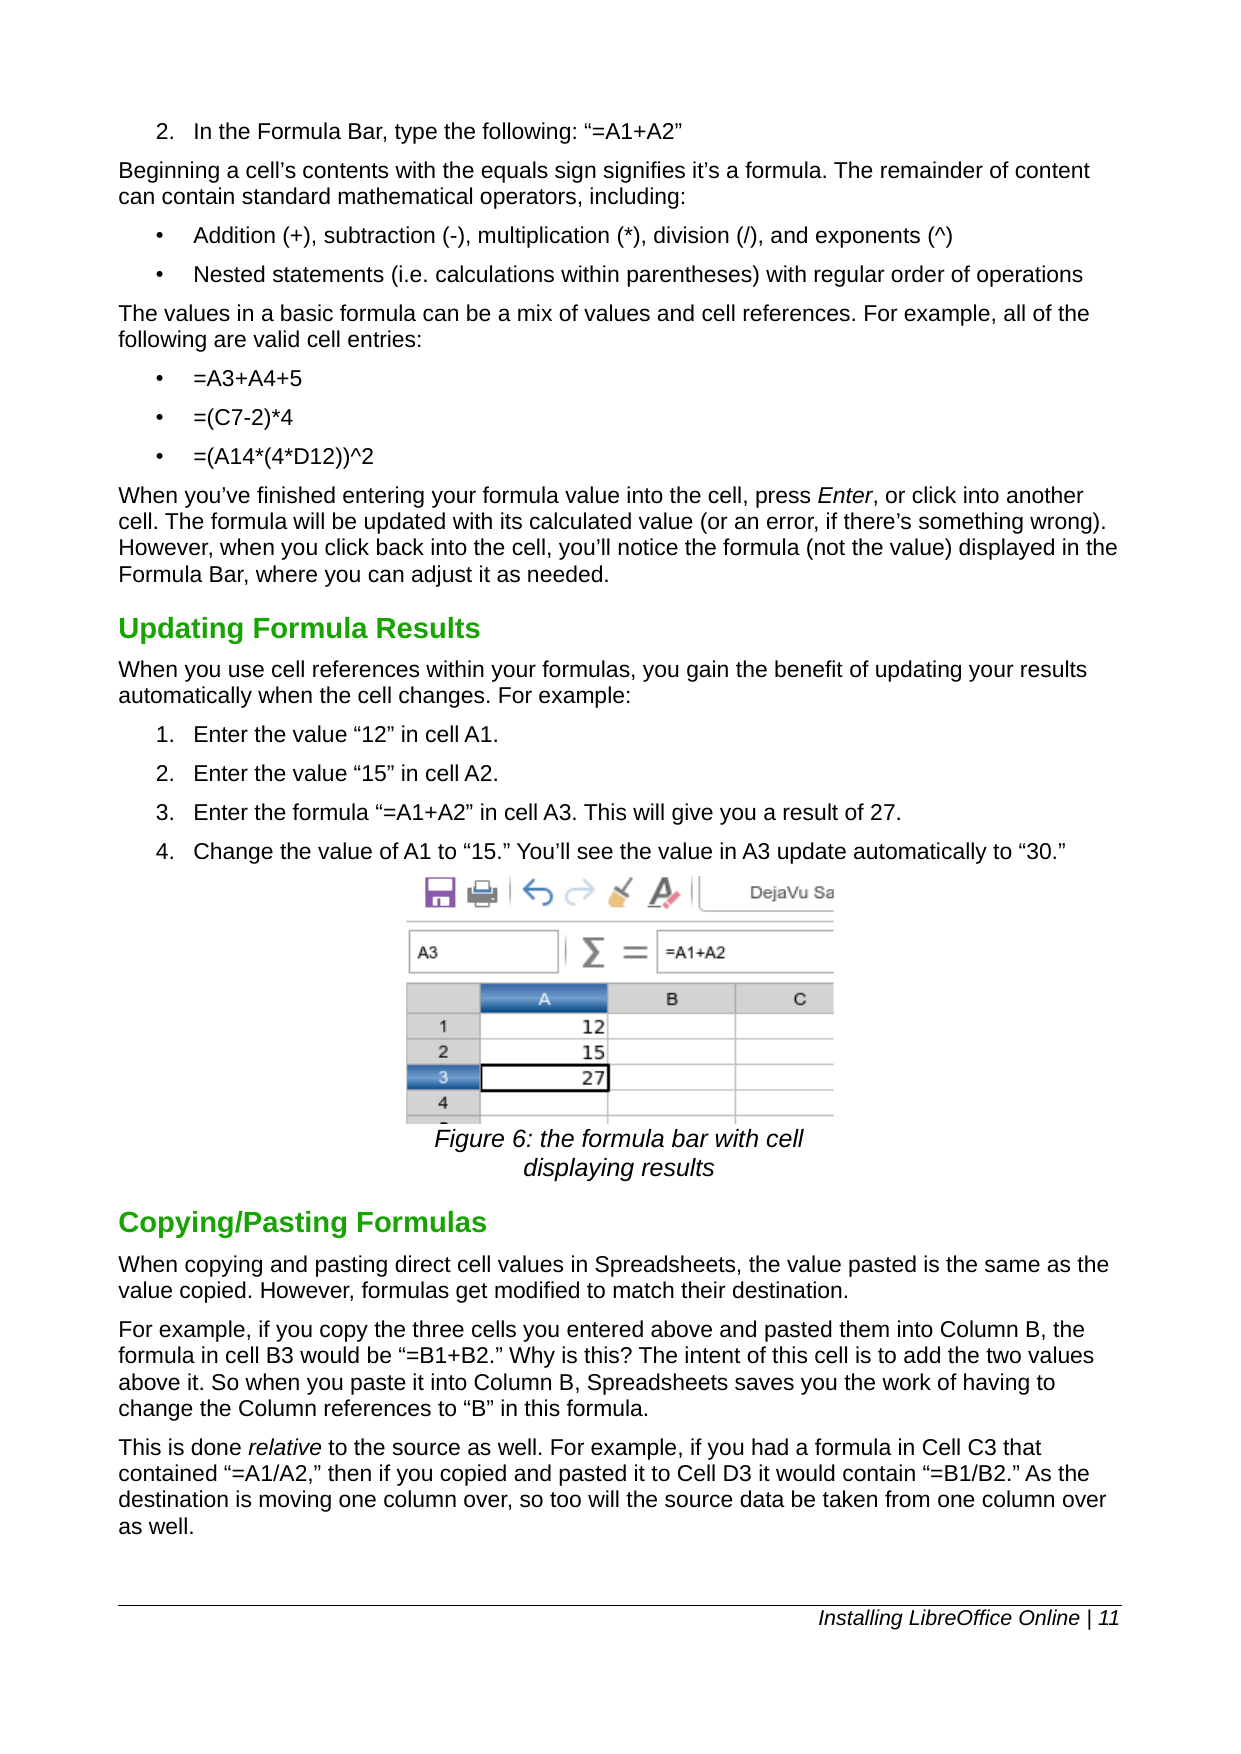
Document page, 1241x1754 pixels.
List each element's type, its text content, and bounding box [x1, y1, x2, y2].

subtitle Updating Formula Results [118, 611, 1122, 644]
picture [406, 876, 834, 1124]
list =A3+A4+5 [156, 365, 1122, 391]
text Beginning a cell’s contents with the equals sign signifies it’s a formula. The remainder of content can contain standard mathematical operators, including: [118, 157, 1122, 210]
subtitle Copying/Pasting Formulas [118, 1205, 1122, 1239]
text Figure 6: the formula bar with cell displaying results [397, 877, 843, 1182]
list Addition (+), subtraction (-), multiplication (*), division (/), and exponents (^) [156, 222, 1122, 248]
list Nested statements (i.e. calculations within parentheses) with regular order of operations [156, 261, 1122, 287]
list Enter the value “15” in cell A2. [156, 760, 1122, 786]
text When you use cell references within your formulas, you gain the benefit of updating your results automatically when the cell changes. For example: [118, 656, 1122, 709]
text When you’ve finished entering your formula value into the cell, press Enter, or click into another cell. The formula will be updated with its calculated value (or an error, if there’s something wrong). However, when you click back into the cell, you’ll notice the formula (not the value) displayed in the Formula Bar, where you can adjust it as needed. [118, 482, 1122, 587]
text For example, if you copy the three cells you entered above and pasted them into Column B, the formula in cell B3 would be “=B1+B2.” Why is this? The intent of this cell is to add the two values above it. So when you paste it into Column B, Spreadsheets saves you the work of having to change the Column references to “B” in this formula. [118, 1316, 1122, 1421]
list =(C7-2)*4 [156, 404, 1122, 430]
list Enter the formula “=A1+A2” in cell A3. This will give you a result of 27. [156, 799, 1122, 825]
text The values in a basic formula can be a mix of values and cell references. For example, all of the following are valid cell entries: [118, 300, 1122, 353]
list In the Formula Bar, type the following: “=A1+A2” [156, 118, 1122, 144]
list Enter the value “12” in cell A1. [156, 721, 1122, 748]
text This is done relative to the source as well. For example, if you had a formula in Cell C3 that contained “=A1/A2,” then if you copied and pasted it to Cell D3 it would contain “=B1/B2.” As the destination is moving one column over, so too will the source data be taken from one column over as well. [118, 1434, 1122, 1539]
text When copying and pasting direct cell values in Spreadsheets, the value pasted is the same as the value copied. However, formulas get modified to match their destination. [118, 1251, 1122, 1303]
list Change the value of A1 to “15.” You’ll see the value in A3 update automatically to “30.” [156, 838, 1122, 864]
list =(A14*(4*D12))^2 [156, 443, 1122, 469]
